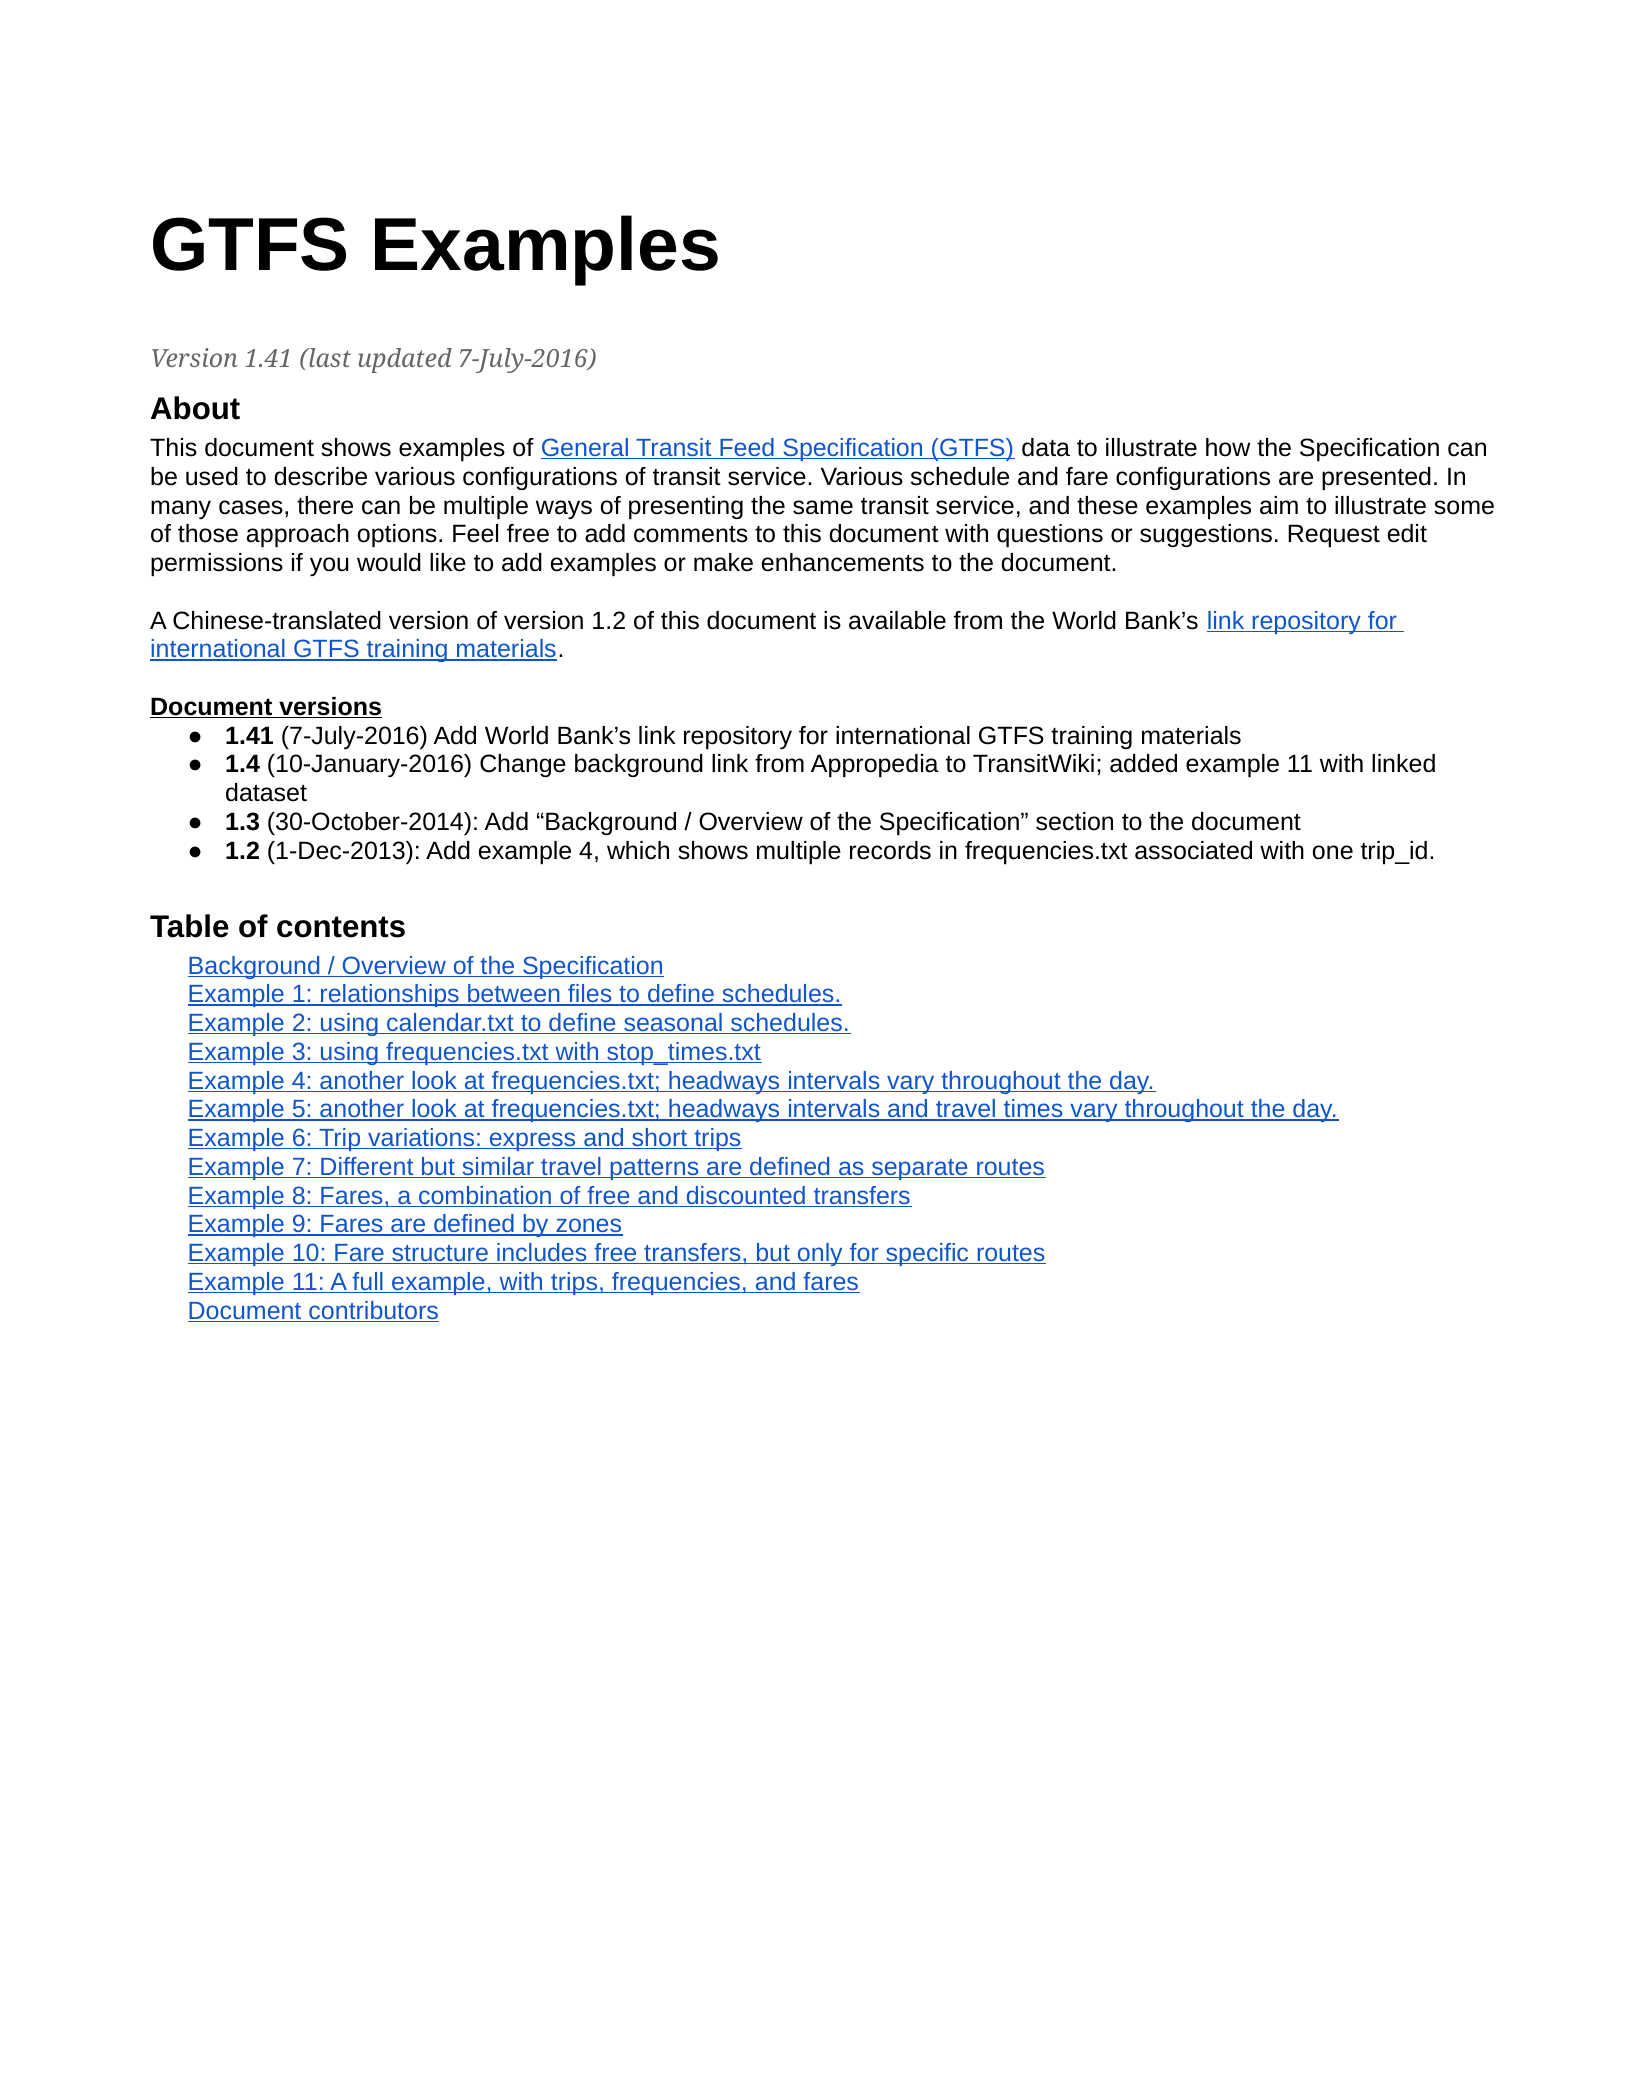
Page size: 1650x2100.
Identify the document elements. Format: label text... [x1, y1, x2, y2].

title GTFS Examples [150, 200, 1500, 286]
text Example 5: another look at frequencies.txt; headways intervals and travel times vary throughout the day. [187, 1094, 1500, 1123]
text Example 2: using calendar.txt to define seasonal schedules. [187, 1008, 1500, 1037]
text Example 7: Different but similar travel patterns are defined as separate routes [187, 1152, 1500, 1181]
text This document shows examples of General Transit Feed Specification (GTFS) data to illustrate how the Specification can be used to describe various configurations of transit service. Various schedule and fare configurations are presented. In many cases, there can be multiple ways of presenting the same transit service, and these examples aim to illustrate some of those approach options. Feel free to add comments to this document with questions or suggestions. Request edit permissions if you would like to add examples or make enhancements to the document. [150, 433, 1500, 577]
text Example 11: A full example, with trips, frequencies, and fares [187, 1267, 1500, 1296]
list 1.4 (10-January-2016) Change background link from Appropedia to TransitWiki; added example 11 with linked dataset [187, 749, 1500, 807]
list 1.2 (1-Dec-2013): Add example 4, which shows multiple records in frequencies.txt associated with one trip_id. [187, 836, 1500, 864]
text Example 6: Trip variations: express and short trips [187, 1123, 1500, 1152]
subtitle Version 1.41 (last updated 7-July-2016) [150, 341, 1500, 375]
list 1.41 (7-July-2016) Add World Bank’s link repository for international GTFS training materials [187, 721, 1500, 749]
text Document versions [150, 692, 1500, 721]
text Background / Overview of the Specification [187, 951, 1500, 979]
list 1.3 (30-October-2014): Add “Background / Overview of the Specification” section to the document [187, 807, 1500, 836]
text Table of contents [150, 908, 1500, 943]
text Example 8: Fares, a combination of free and discounted transfers [187, 1181, 1500, 1209]
text Example 1: relationships between files to define schedules. [187, 979, 1500, 1008]
text A Chinese-translated version of version 1.2 of this document is available from the World Bank’s link repository for international GTFS training materials. [150, 606, 1500, 663]
text Example 4: another look at frequencies.txt; headways intervals vary throughout the day. [187, 1066, 1500, 1094]
text Document contributors [187, 1296, 1500, 1324]
text About [150, 390, 1500, 426]
text Example 10: Fare structure includes free transfers, but only for specific routes [187, 1238, 1500, 1267]
text Example 3: using frequencies.txt with stop_times.txt [187, 1037, 1500, 1066]
text Example 9: Fares are defined by zones [187, 1209, 1500, 1238]
